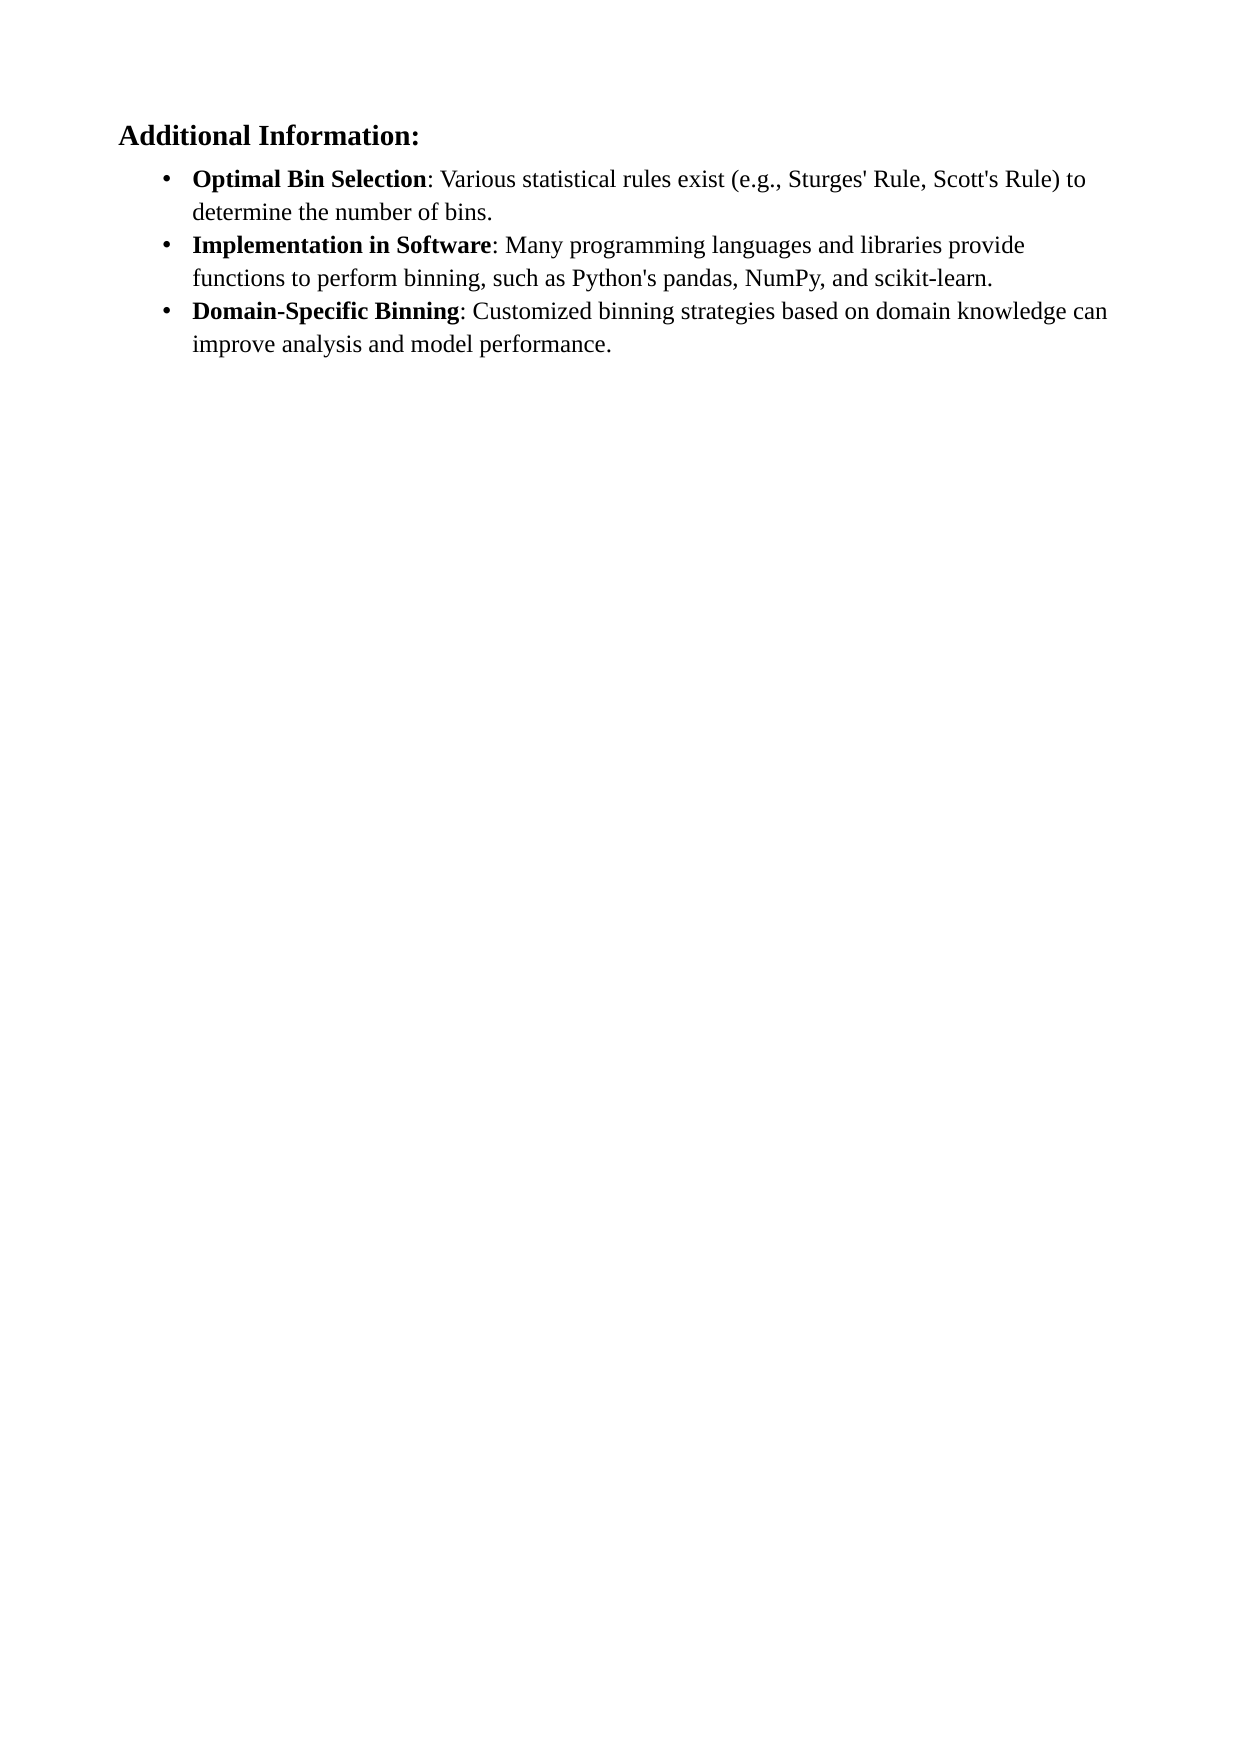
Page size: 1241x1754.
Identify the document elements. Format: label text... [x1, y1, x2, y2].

subtitle Additional Information: [118, 118, 1122, 152]
list Domain-Specific Binning: Customized binning strategies based on domain knowledge can improve analysis and model performance. [162, 296, 1122, 358]
list Implementation in Software: Many programming languages and libraries provide functions to perform binning, such as Python's pandas, NumPy, and scikit-learn. [162, 230, 1122, 292]
list Optimal Bin Selection: Various statistical rules exist (e.g., Sturges' Rule, Scott's Rule) to determine the number of bins. [162, 164, 1122, 226]
